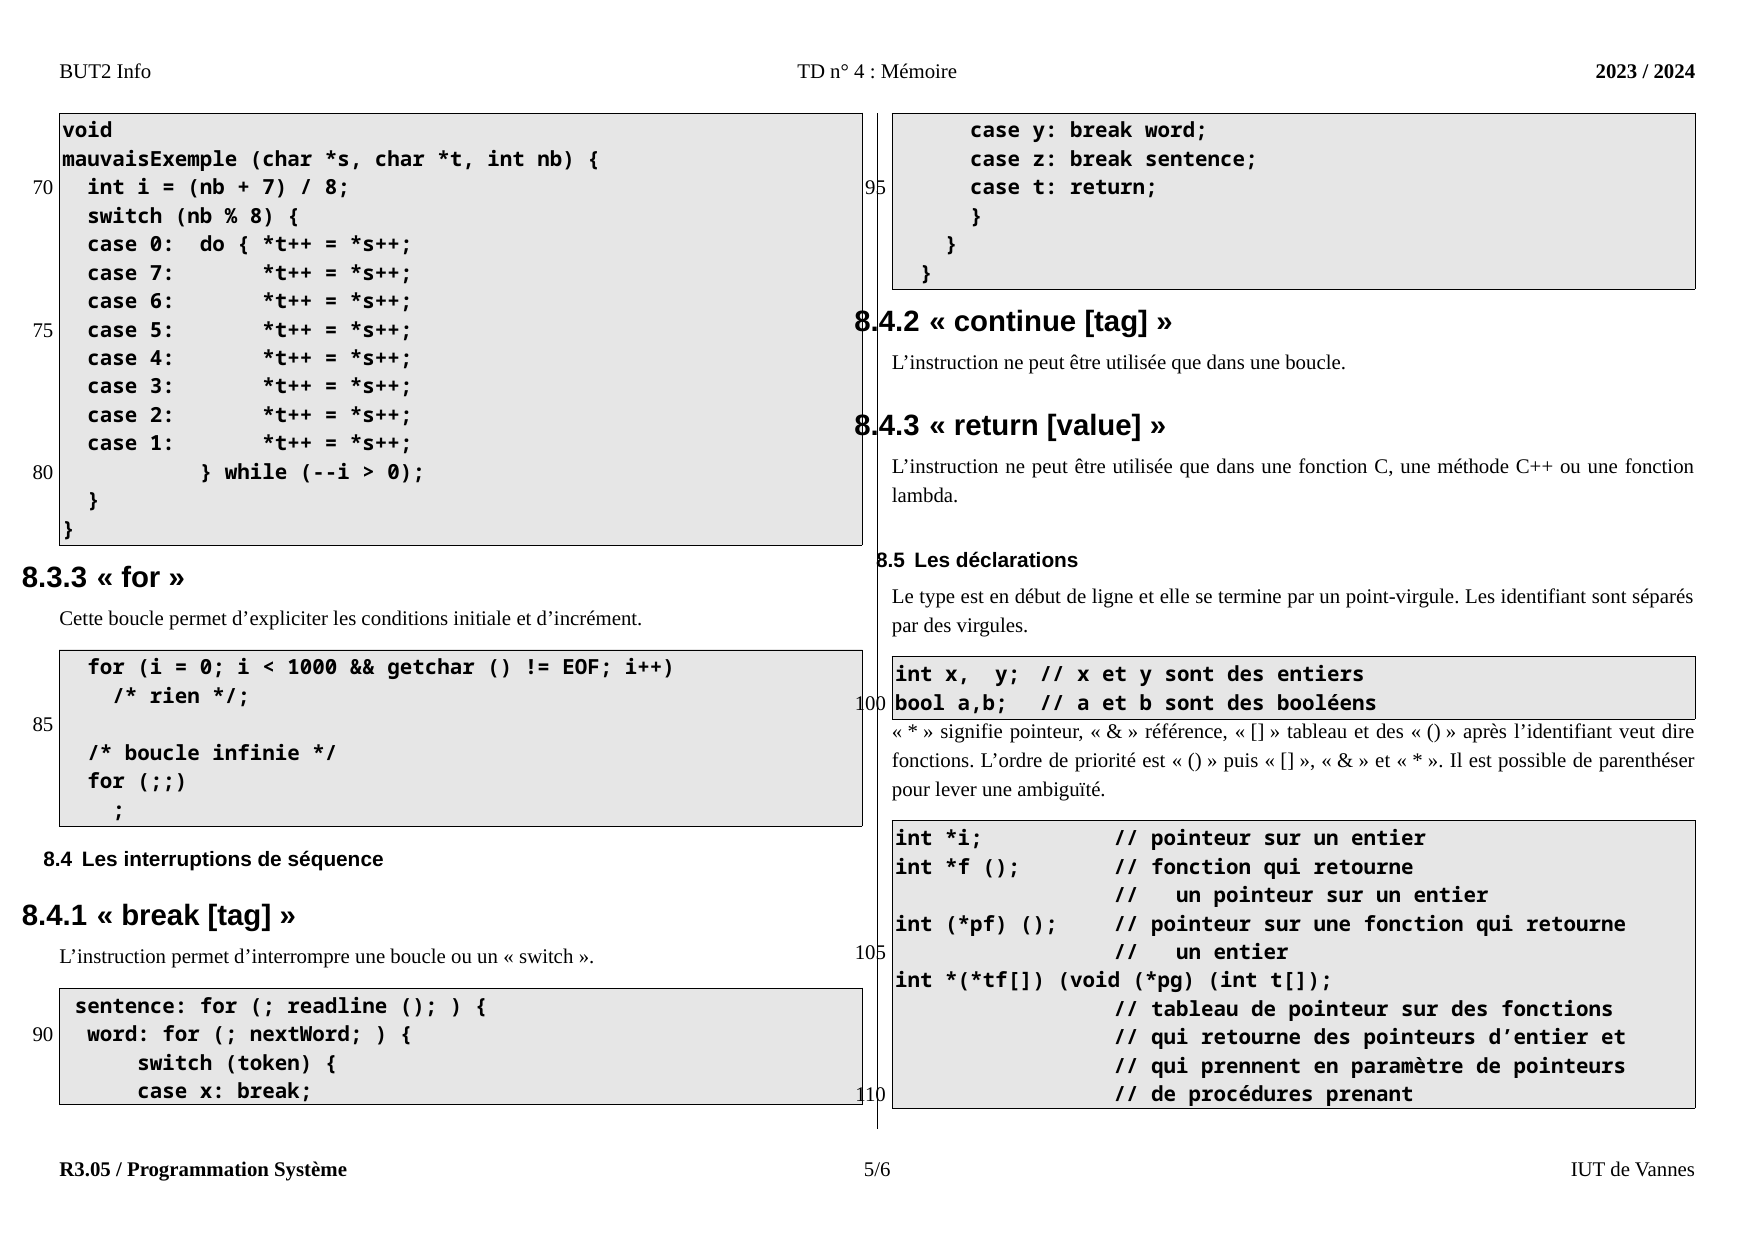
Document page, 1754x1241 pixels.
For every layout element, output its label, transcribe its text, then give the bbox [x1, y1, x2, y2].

text int *f (); // fonction qui retourne [893, 849, 1695, 877]
text void [60, 114, 862, 141]
text } [60, 482, 862, 511]
text } [60, 511, 862, 545]
text word: for (; nextWord; ) { [60, 1016, 862, 1044]
subtitle « for » [22, 560, 862, 593]
text bool a,b; // a et b sont des booléens [893, 685, 1695, 719]
text Cette boucle permet d’expliciter les conditions initiale et d’incrément. [59, 606, 862, 630]
text case 0: do { *t++ = *s++; [60, 226, 862, 255]
text case 3: *t++ = *s++; [60, 368, 862, 397]
text /* rien */; [60, 678, 862, 706]
subtitle « break [tag] » [22, 898, 862, 932]
text sentence: for (; readline (); ) { [60, 989, 862, 1016]
text for (;;) [60, 763, 862, 792]
text int *(*tf[]) (void (*pg) (int t[]); [893, 962, 1695, 991]
text Le type est en début de ligne et elle se termine par un point-virgule. Les identifiant sont séparés par des virgules. [892, 584, 1695, 637]
text case x: break; [60, 1073, 862, 1104]
subtitle Les interruptions de séquence [43, 847, 862, 871]
text // qui prennent en paramètre de pointeurs [893, 1048, 1695, 1076]
text case 2: *t++ = *s++; [60, 397, 862, 425]
text // qui retourne des pointeurs d’entier et [893, 1019, 1695, 1048]
text « * » signifie pointeur, « & » référence, « [] » tableau et des « () » après l’identifiant veut dire fonctions. L’ordre de priorité est « () » puis « [] », « & » et « * ». Il est possible de parenthéser pour lever une ambiguïté. [892, 720, 1695, 801]
text case y: break word; [893, 114, 1695, 141]
text // tableau de pointeur sur des fonctions [893, 991, 1695, 1019]
text case 5: *t++ = *s++; [60, 312, 862, 340]
text } [893, 226, 1695, 255]
text L’instruction permet d’interrompre une boucle ou un « switch ». [59, 944, 862, 968]
text // de procédures prenant [893, 1076, 1695, 1108]
text case 6: *t++ = *s++; [60, 283, 862, 312]
text mauvaisExemple (char *s, char *t, int nb) { [60, 141, 862, 169]
text L’instruction ne peut être utilisée que dans une fonction C, une méthode C++ ou une fonction lambda. [892, 454, 1695, 507]
text switch (nb % 8) { [60, 198, 862, 226]
text int (*pf) (); // pointeur sur une fonction qui retourne [893, 906, 1695, 934]
text case 4: *t++ = *s++; [60, 340, 862, 368]
text } while (--i > 0); [60, 454, 862, 482]
text int x, y; // x et y sont des entiers [893, 657, 1695, 685]
text /* boucle infinie */ [60, 735, 862, 763]
text int i = (nb + 7) / 8; [60, 169, 862, 198]
text for (i = 0; i < 1000 && getchar () != EOF; i++) [60, 651, 862, 678]
text } [893, 198, 1695, 226]
text case z: break sentence; [893, 141, 1695, 169]
subtitle Les déclarations [878, 547, 1695, 571]
subtitle « continue [tag] » [878, 304, 1695, 338]
subtitle « return [value] » [878, 408, 1695, 442]
text L’instruction ne peut être utilisée que dans une boucle. [892, 350, 1695, 374]
text // un pointeur sur un entier [893, 877, 1695, 906]
text ; [60, 792, 862, 826]
text case 7: *t++ = *s++; [60, 255, 862, 283]
text case t: return; [893, 169, 1695, 198]
text switch (token) { [60, 1044, 862, 1073]
text int *i; // pointeur sur un entier [893, 821, 1695, 849]
text // un entier [893, 934, 1695, 962]
text } [893, 255, 1695, 289]
text case 1: *t++ = *s++; [60, 425, 862, 454]
